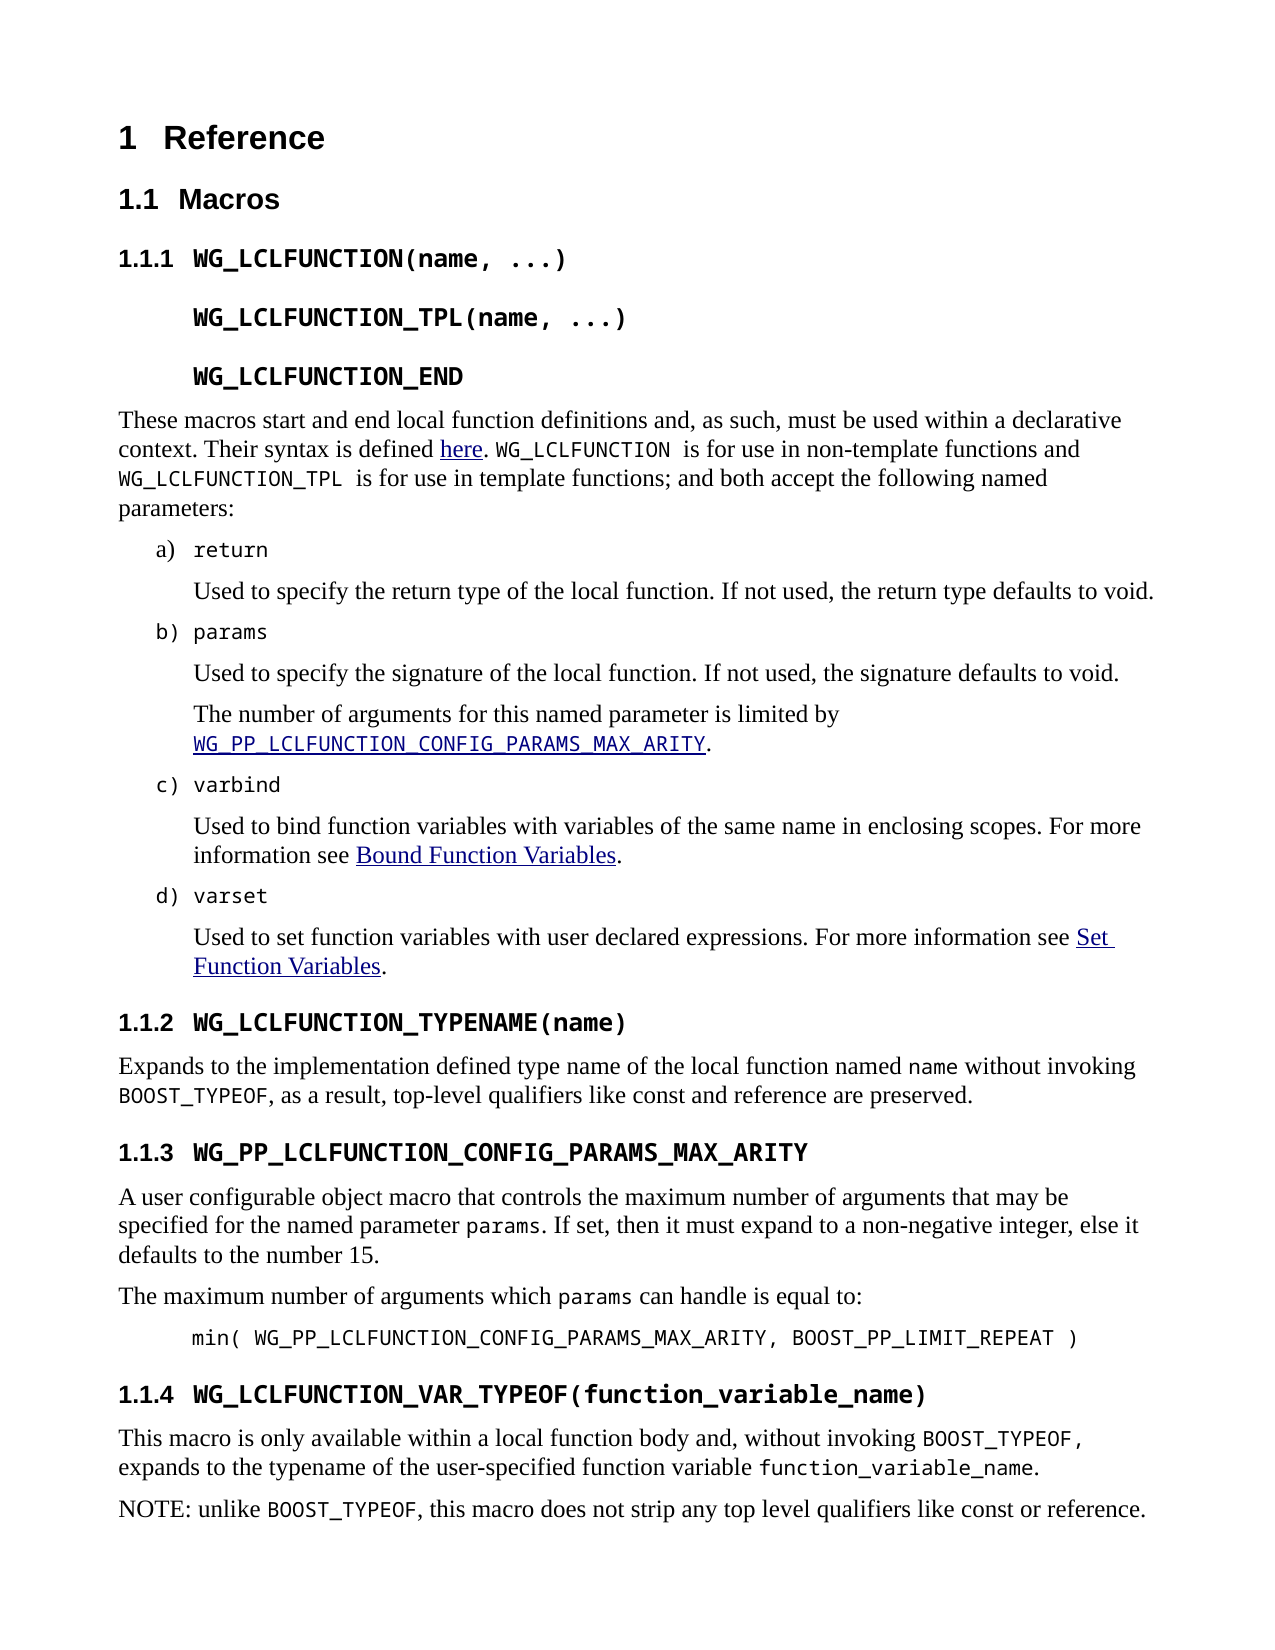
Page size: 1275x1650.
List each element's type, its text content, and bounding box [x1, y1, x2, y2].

list varbind [156, 770, 1157, 798]
list Used to specify the return type of the local function. If not used, the return type defaults to void. [156, 576, 1157, 605]
subtitle WG_LCLFUNCTION_TYPENAME(name) [118, 1004, 1157, 1038]
subtitle WG_LCLFUNCTION_END [118, 358, 1157, 392]
list varset [156, 881, 1157, 909]
subtitle WG_PP_LCLFUNCTION_CONFIG_PARAMS_MAX_ARITY [118, 1135, 1157, 1169]
text This macro is only available within a local function body and, without invoking BOOST_TYPEOF, expands to the typename of the user-specified function variable function_variable_name. [118, 1423, 1157, 1482]
subtitle Macros [118, 182, 1157, 215]
text NOTE: unlike BOOST_TYPEOF, this macro does not strip any top level qualifiers like const or reference. [118, 1494, 1157, 1524]
subtitle Reference [118, 118, 1157, 157]
list Used to set function variables with user declared expressions. For more information see Set Function Variables. [156, 922, 1157, 979]
text Expands to the implementation defined type name of the local function named name without invoking BOOST_TYPEOF, as a result, top-level qualifiers like const and reference are preserved. [118, 1051, 1157, 1110]
text A user configurable object macro that controls the maximum number of arguments that may be specified for the named parameter params. If set, then it must expand to a non-negative integer, else it defaults to the number 15. [118, 1182, 1157, 1268]
list Used to specify the signature of the local function. If not used, the signature defaults to void. [156, 658, 1157, 687]
text The maximum number of arguments which params can handle is equal to: [118, 1281, 1157, 1311]
subtitle WG_LCLFUNCTION(name, ...) [118, 240, 1157, 274]
list Used to bind function variables with variables of the same name in enclosing scopes. For more information see Bound Function Variables. [156, 811, 1157, 868]
list The number of arguments for this named parameter is limited by WG_PP_LCLFUNCTION_CONFIG_PARAMS_MAX_ARITY. [156, 699, 1157, 758]
subtitle WG_LCLFUNCTION_VAR_TYPEOF(function_variable_name) [118, 1376, 1157, 1411]
list params [156, 617, 1157, 646]
list These macros start and end local function definitions and, as such, must be used within a declarative context. Their syntax is defined here. WG_LCLFUNCTION is for use in non-template functions and WG_LCLFUNCTION_TPL is for use in template functions; and both accept the following named parameters: [118, 405, 1157, 521]
subtitle WG_LCLFUNCTION_TPL(name, ...) [118, 299, 1157, 333]
list return [156, 534, 1157, 563]
text min( WG_PP_LCLFUNCTION_CONFIG_PARAMS_MAX_ARITY, BOOST_PP_LIMIT_REPEAT ) [118, 1323, 1157, 1351]
